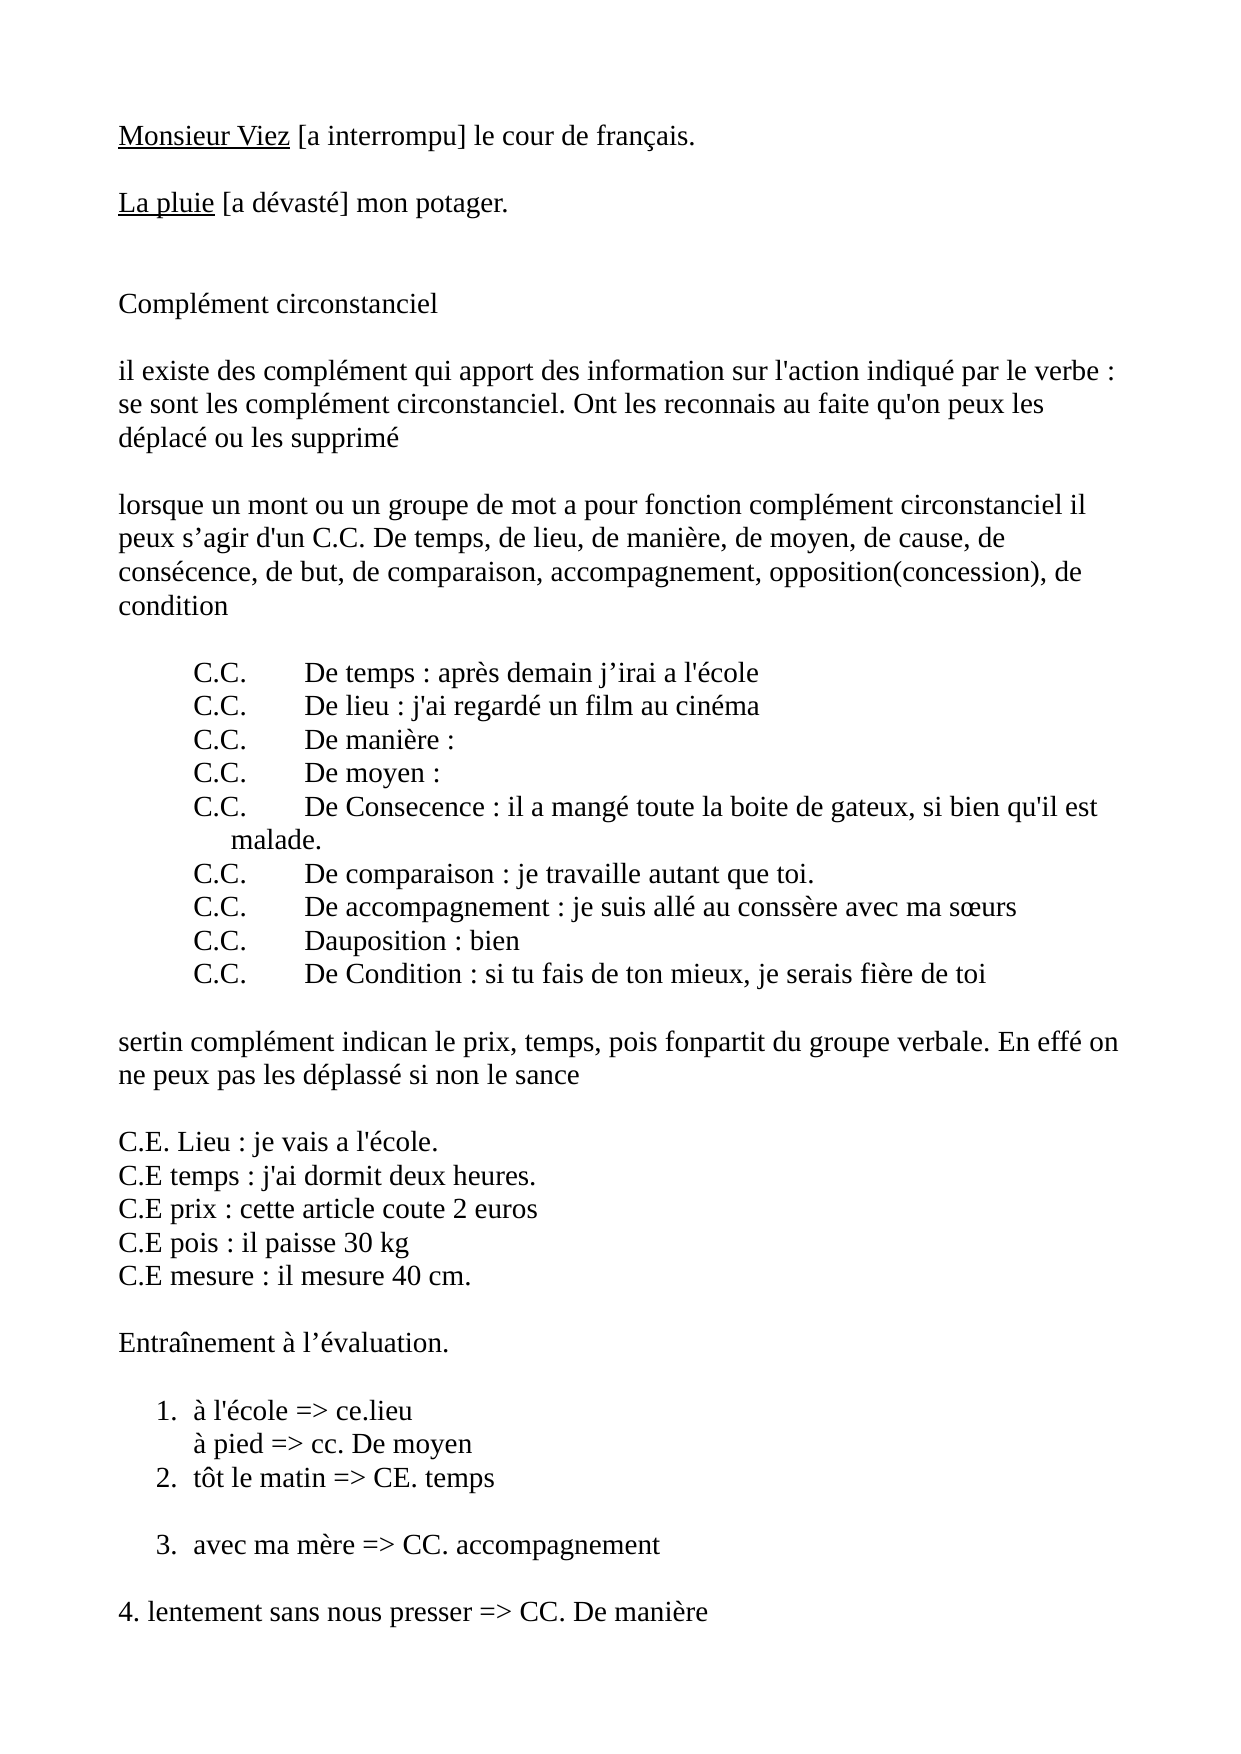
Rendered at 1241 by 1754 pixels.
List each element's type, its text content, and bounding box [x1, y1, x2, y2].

list tôt le matin => CE. temps [156, 1460, 1122, 1493]
list De Condition : si tu fais de ton mieux, je serais fière de toi [193, 957, 1122, 990]
text lorsque un mont ou un groupe de mot a pour fonction complément circonstanciel il peux s’agir d'un C.C. De temps, de lieu, de manière, de moyen, de cause, de consécence, de but, de comparaison, accompagnement, opposition(concession), de condition [118, 487, 1122, 621]
text C.E mesure : il mesure 40 cm. [118, 1258, 1122, 1292]
list De Consecence : il a mangé toute la boite de gateux, si bien qu'il est malade. [193, 789, 1122, 856]
list De moyen : [193, 755, 1122, 789]
text C.E. Lieu : je vais a l'école. [118, 1124, 1122, 1158]
text C.E pois : il paisse 30 kg [118, 1225, 1122, 1258]
list De lieu : j'ai regardé un film au cinéma [193, 688, 1122, 722]
list à pied => cc. De moyen [156, 1426, 1122, 1460]
list De temps : après demain j’irai a l'école [193, 655, 1122, 688]
text C.E temps : j'ai dormit deux heures. [118, 1158, 1122, 1191]
text Monsieur Viez [a interrompu] le cour de français. [118, 118, 1122, 152]
list à l'école => ce.lieu [156, 1393, 1122, 1426]
list De comparaison : je travaille autant que toi. [193, 856, 1122, 889]
text Entraînement à l’évaluation. [118, 1326, 1122, 1359]
text Complément circonstanciel [118, 286, 1122, 319]
text 4. lentement sans nous presser => CC. De manière [118, 1594, 1122, 1627]
text sertin complément indican le prix, temps, pois fonpartit du groupe verbale. En effé on ne peux pas les déplassé si non le sance [118, 1024, 1122, 1091]
list De accompagnement : je suis allé au conssère avec ma sœurs [193, 889, 1122, 923]
list De manière : [193, 722, 1122, 755]
text La pluie [a dévasté] mon potager. [118, 185, 1122, 219]
text C.E prix : cette article coute 2 euros [118, 1191, 1122, 1225]
text il existe des complément qui apport des information sur l'action indiqué par le verbe : se sont les complément circonstanciel. Ont les reconnais au faite qu'on peux les déplacé ou les supprimé [118, 353, 1122, 453]
list avec ma mère => CC. accompagnement [156, 1527, 1122, 1560]
list Dauposition : bien [193, 923, 1122, 957]
